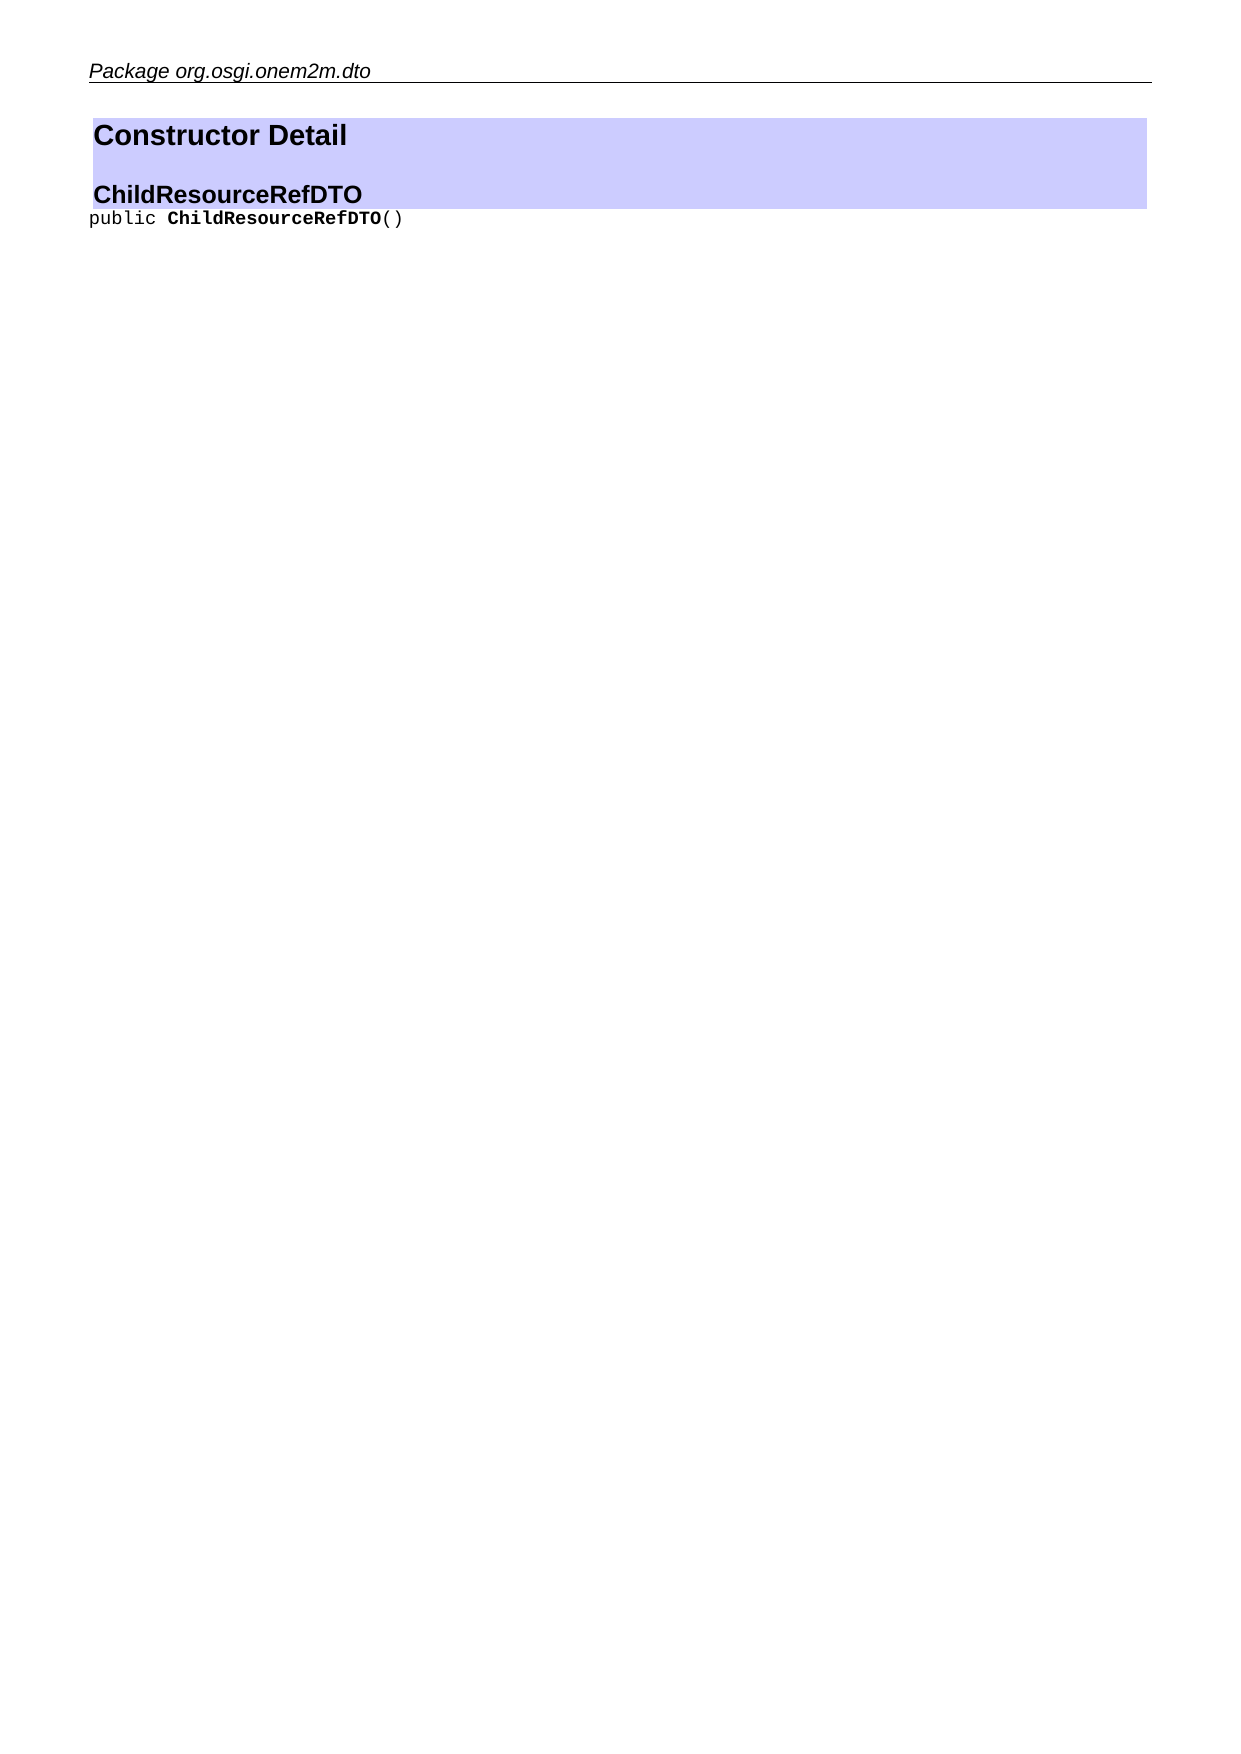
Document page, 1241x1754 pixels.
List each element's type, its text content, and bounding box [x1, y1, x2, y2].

subtitle ChildResourceRefDTO [93, 180, 1147, 209]
subtitle Constructor Detail [93, 118, 1147, 152]
text public ChildResourceRefDTO() [88, 209, 1152, 230]
